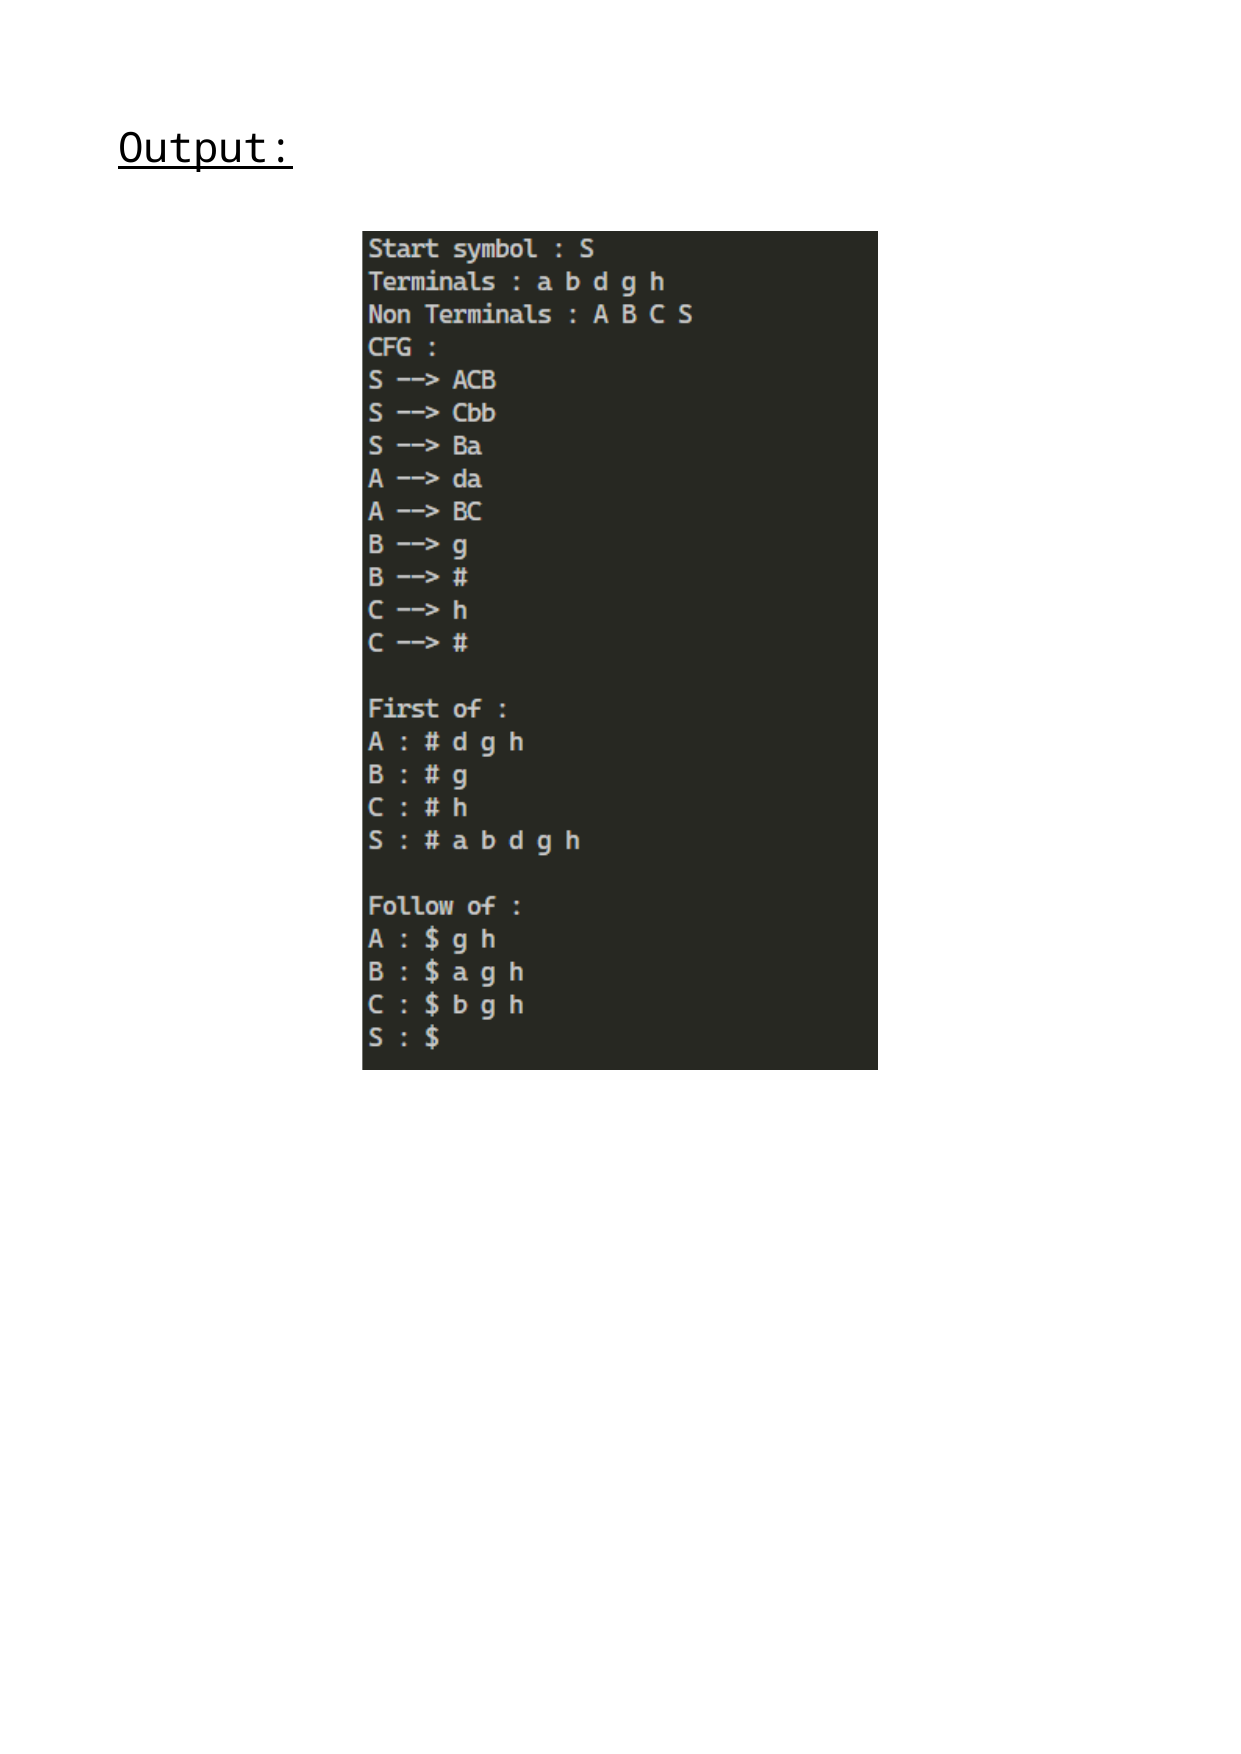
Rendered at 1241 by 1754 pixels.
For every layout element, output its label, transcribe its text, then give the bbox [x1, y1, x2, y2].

picture [362, 231, 878, 1070]
text Output: [118, 118, 1122, 175]
